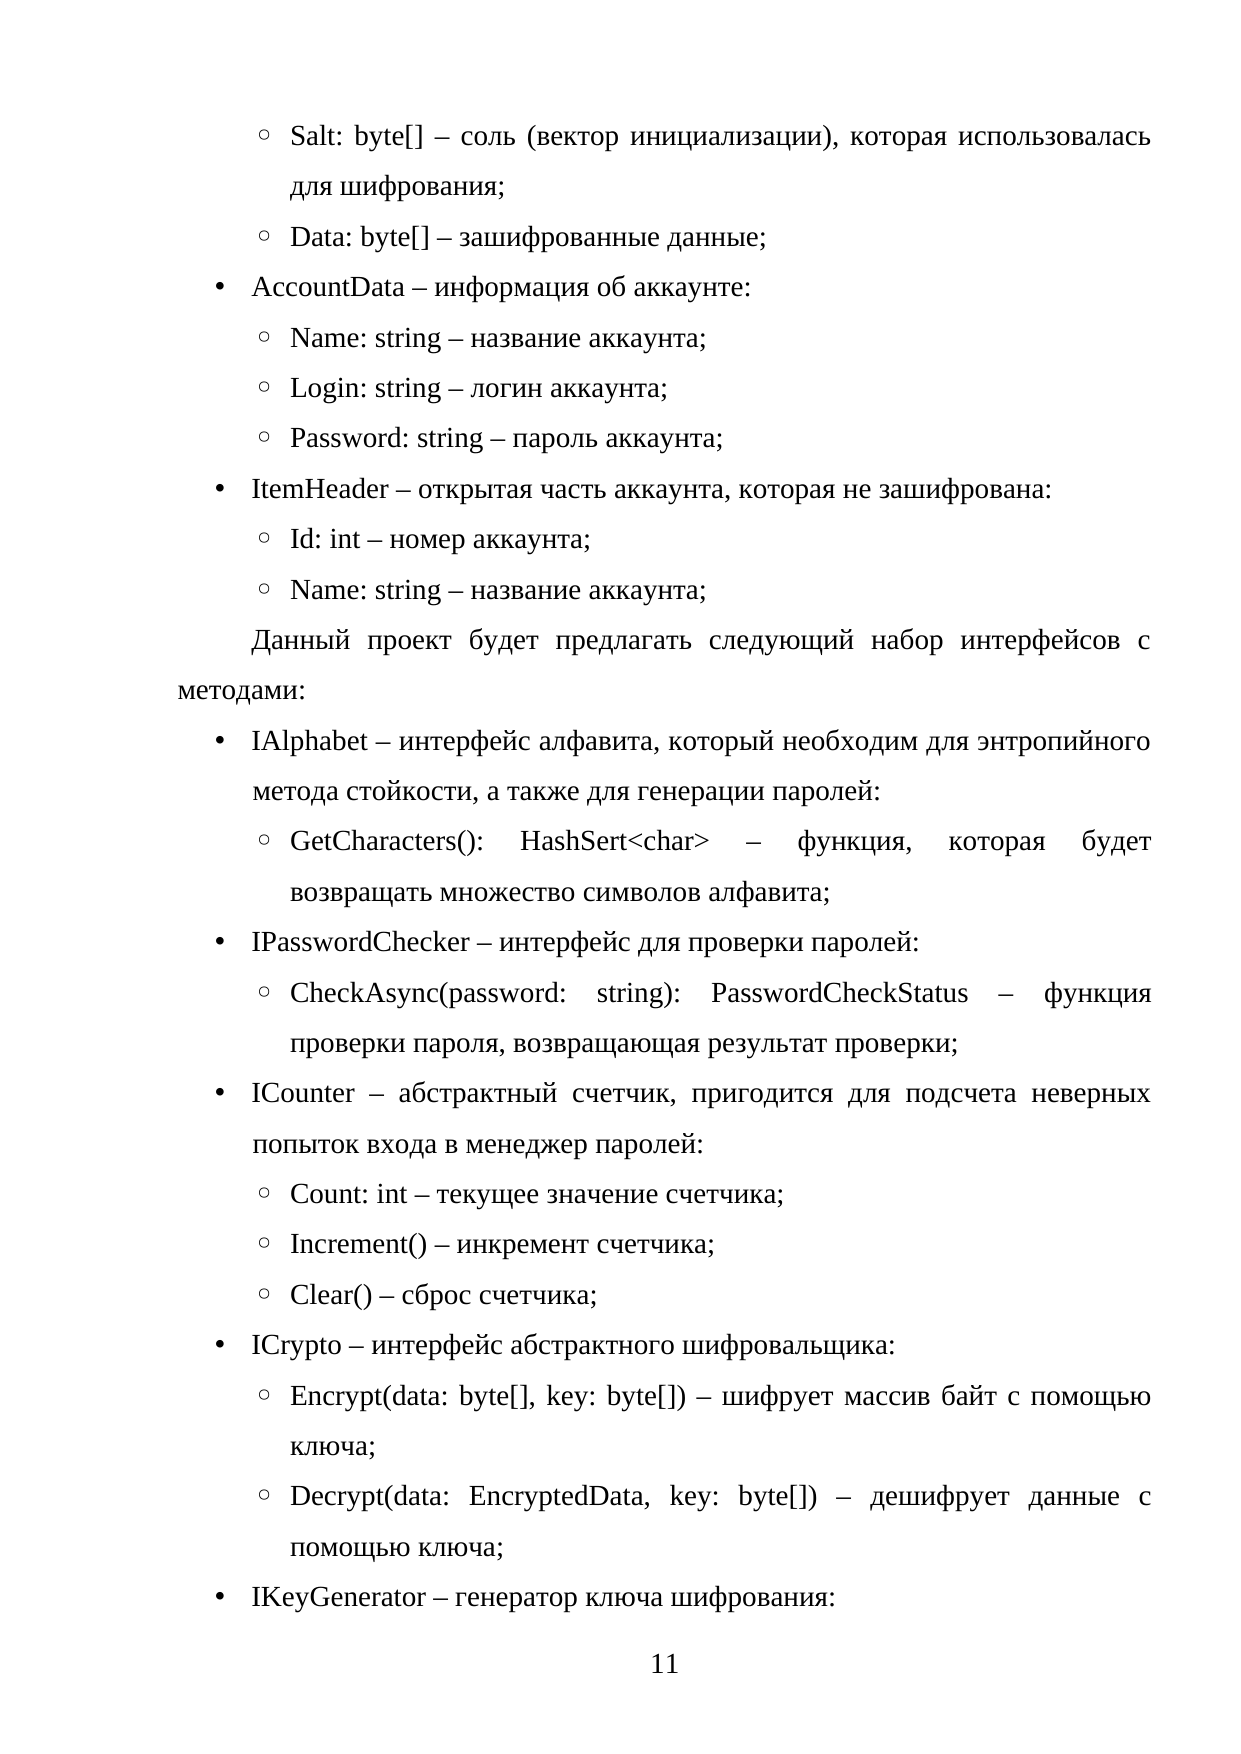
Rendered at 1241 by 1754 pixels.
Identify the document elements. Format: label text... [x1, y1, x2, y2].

list ICounter – абстрактный счетчик, пригодится для подсчета неверных попыток входа в менеджер паролей: [215, 1075, 1152, 1159]
list CheckAsync(password: string): PasswordCheckStatus – функция проверки пароля, возвращающая результат проверки; [252, 975, 1152, 1059]
list Increment() – инкремент счетчика; [252, 1227, 1152, 1260]
list Clear() – сброс счетчика; [252, 1277, 1152, 1311]
list Id: int – номер аккаунта; [252, 521, 1152, 555]
list Salt: byte[] – соль (вектор инициализации), которая использовалась для шифрования; [252, 118, 1152, 202]
list Login: string – логин аккаунта; [252, 370, 1152, 404]
list Name: string – название аккаунта; [252, 572, 1152, 605]
list Name: string – название аккаунта; [252, 320, 1152, 353]
list Count: int – текущее значение счетчика; [252, 1176, 1152, 1210]
list IKeyGenerator – генератор ключа шифрования: [215, 1579, 1152, 1613]
list AccountData – информация об аккаунте: [215, 269, 1152, 303]
list Encrypt(data: byte[], key: byte[]) – шифрует массив байт с помощью ключа; [252, 1378, 1152, 1462]
text Данный проект будет предлагать следующий набор интерфейсов с методами: [177, 622, 1152, 706]
list Password: string – пароль аккаунта; [252, 421, 1152, 454]
list ICrypto – интерфейс абстрактного шифровальщика: [215, 1327, 1152, 1361]
list Data: byte[] – зашифрованные данные; [252, 219, 1152, 252]
list IAlphabet – интерфейс алфавита, который необходим для энтропийного метода стойкости, а также для генерации паролей: [215, 723, 1152, 807]
list ItemHeader – открытая часть аккаунта, которая не зашифрована: [215, 471, 1152, 504]
list IPasswordChecker – интерфейс для проверки паролей: [215, 924, 1152, 958]
list Decrypt(data: EncryptedData, key: byte[]) – дешифрует данные с помощью ключа; [252, 1478, 1152, 1562]
list GetCharacters(): HashSert<char> – функция, которая будет возвращать множество символов алфавита; [252, 823, 1152, 907]
